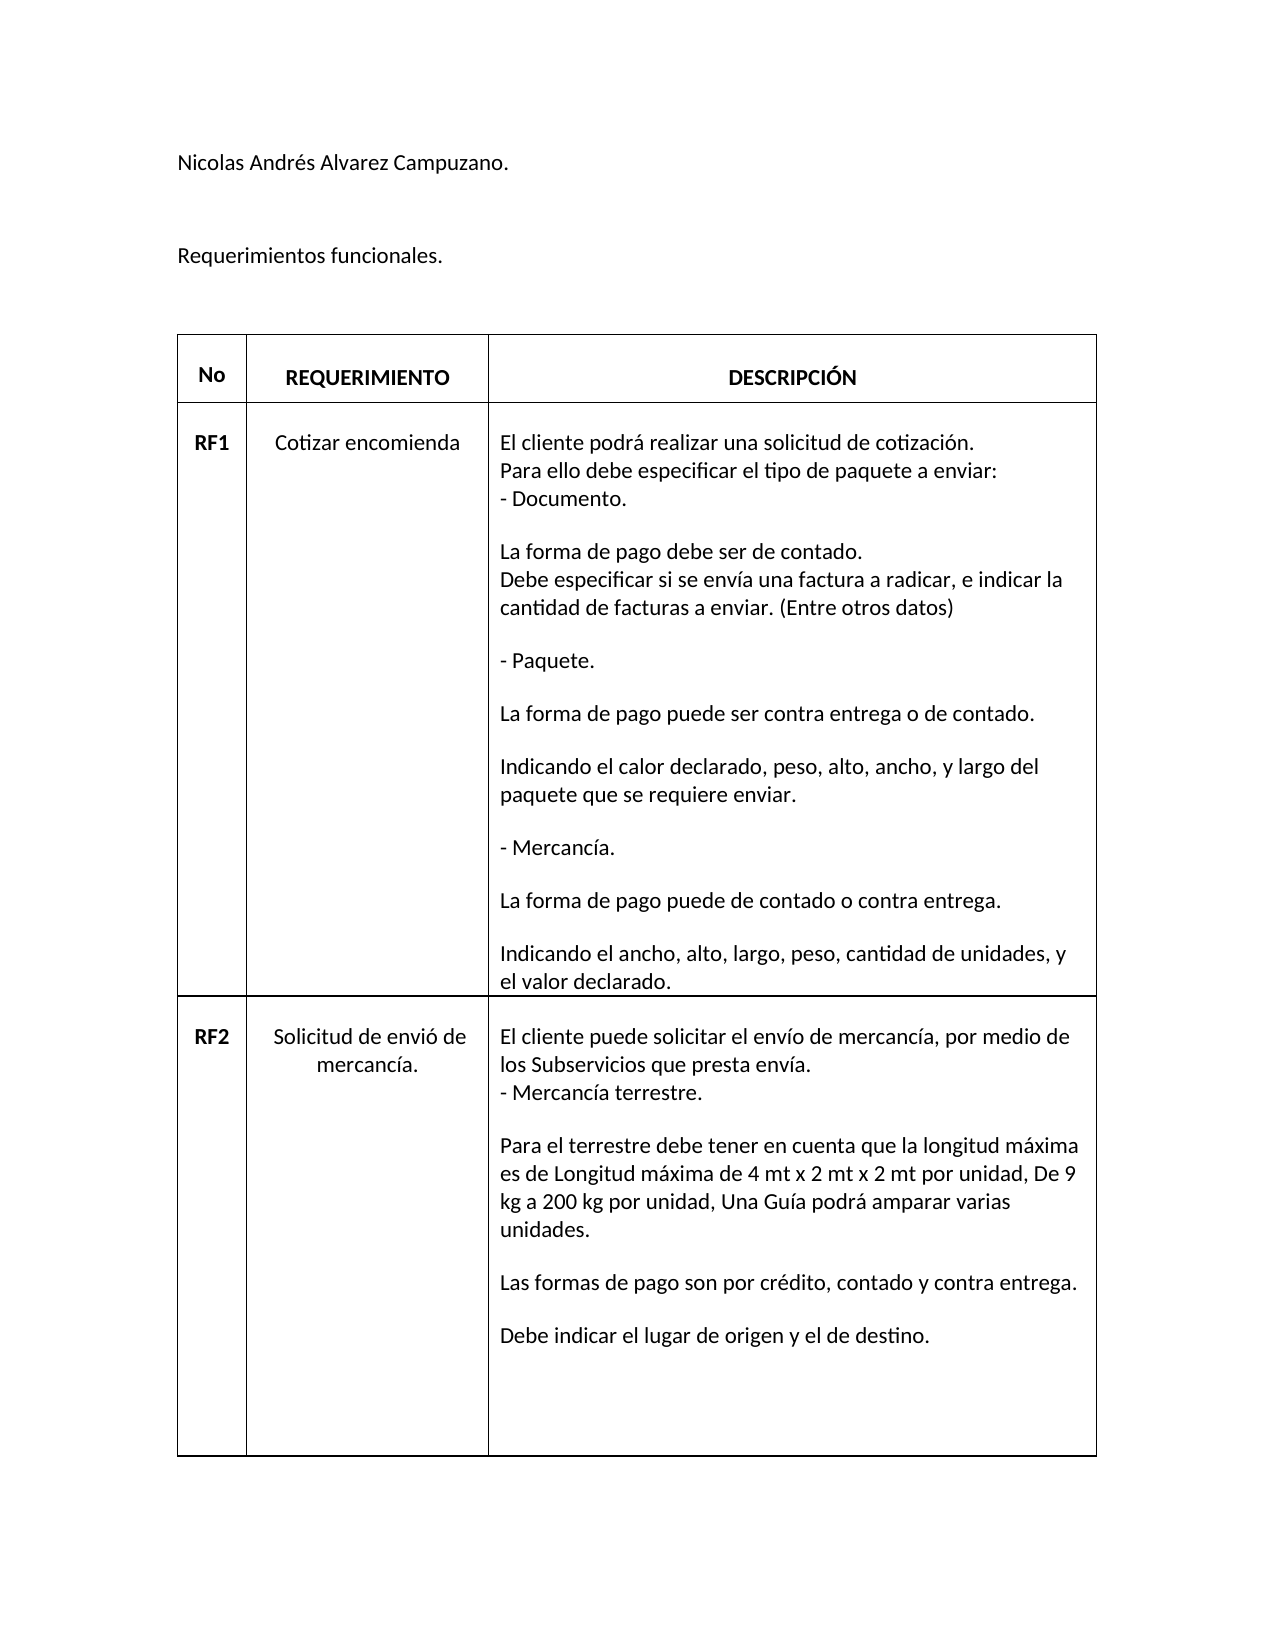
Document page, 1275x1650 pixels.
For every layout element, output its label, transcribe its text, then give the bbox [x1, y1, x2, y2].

table_header No [178, 335, 246, 402]
table_cell Cotizar encomienda [247, 403, 488, 995]
table_cell El cliente puede solicitar el envío de mercancía, por medio de los Subservicios que presta envía. - Mercancía terrestre. Para el terrestre debe tener en cuenta que la longitud máxima es de Longitud máxima de 4 mt x 2 mt x 2 mt por unidad, De 9 kg a 200 kg por unidad, Una Guía podrá amparar varias unidades. Las formas de pago son por crédito, contado y contra entrega. Debe indicar el lugar de origen y el de destino. [489, 997, 1096, 1455]
table_cell RF1 [178, 403, 246, 995]
table_header REQUERIMIENTO [247, 335, 488, 402]
table_cell RF2 [178, 997, 246, 1455]
text Nicolas Andrés Alvarez Campuzano. [177, 148, 1098, 176]
text Requerimientos funcionales. [177, 241, 1098, 269]
table_header DESCRIPCIÓN [489, 335, 1096, 402]
table_cell El cliente podrá realizar una solicitud de cotización. Para ello debe especificar el tipo de paquete a enviar: - Documento. La forma de pago debe ser de contado. Debe especificar si se envía una factura a radicar, e indicar la cantidad de facturas a enviar. (Entre otros datos) - Paquete. La forma de pago puede ser contra entrega o de contado. Indicando el calor declarado, peso, alto, ancho, y largo del paquete que se requiere enviar. - Mercancía. La forma de pago puede de contado o contra entrega. Indicando el ancho, alto, largo, peso, cantidad de unidades, y el valor declarado. [489, 403, 1096, 995]
table_cell Solicitud de envió de mercancía. [247, 997, 488, 1455]
